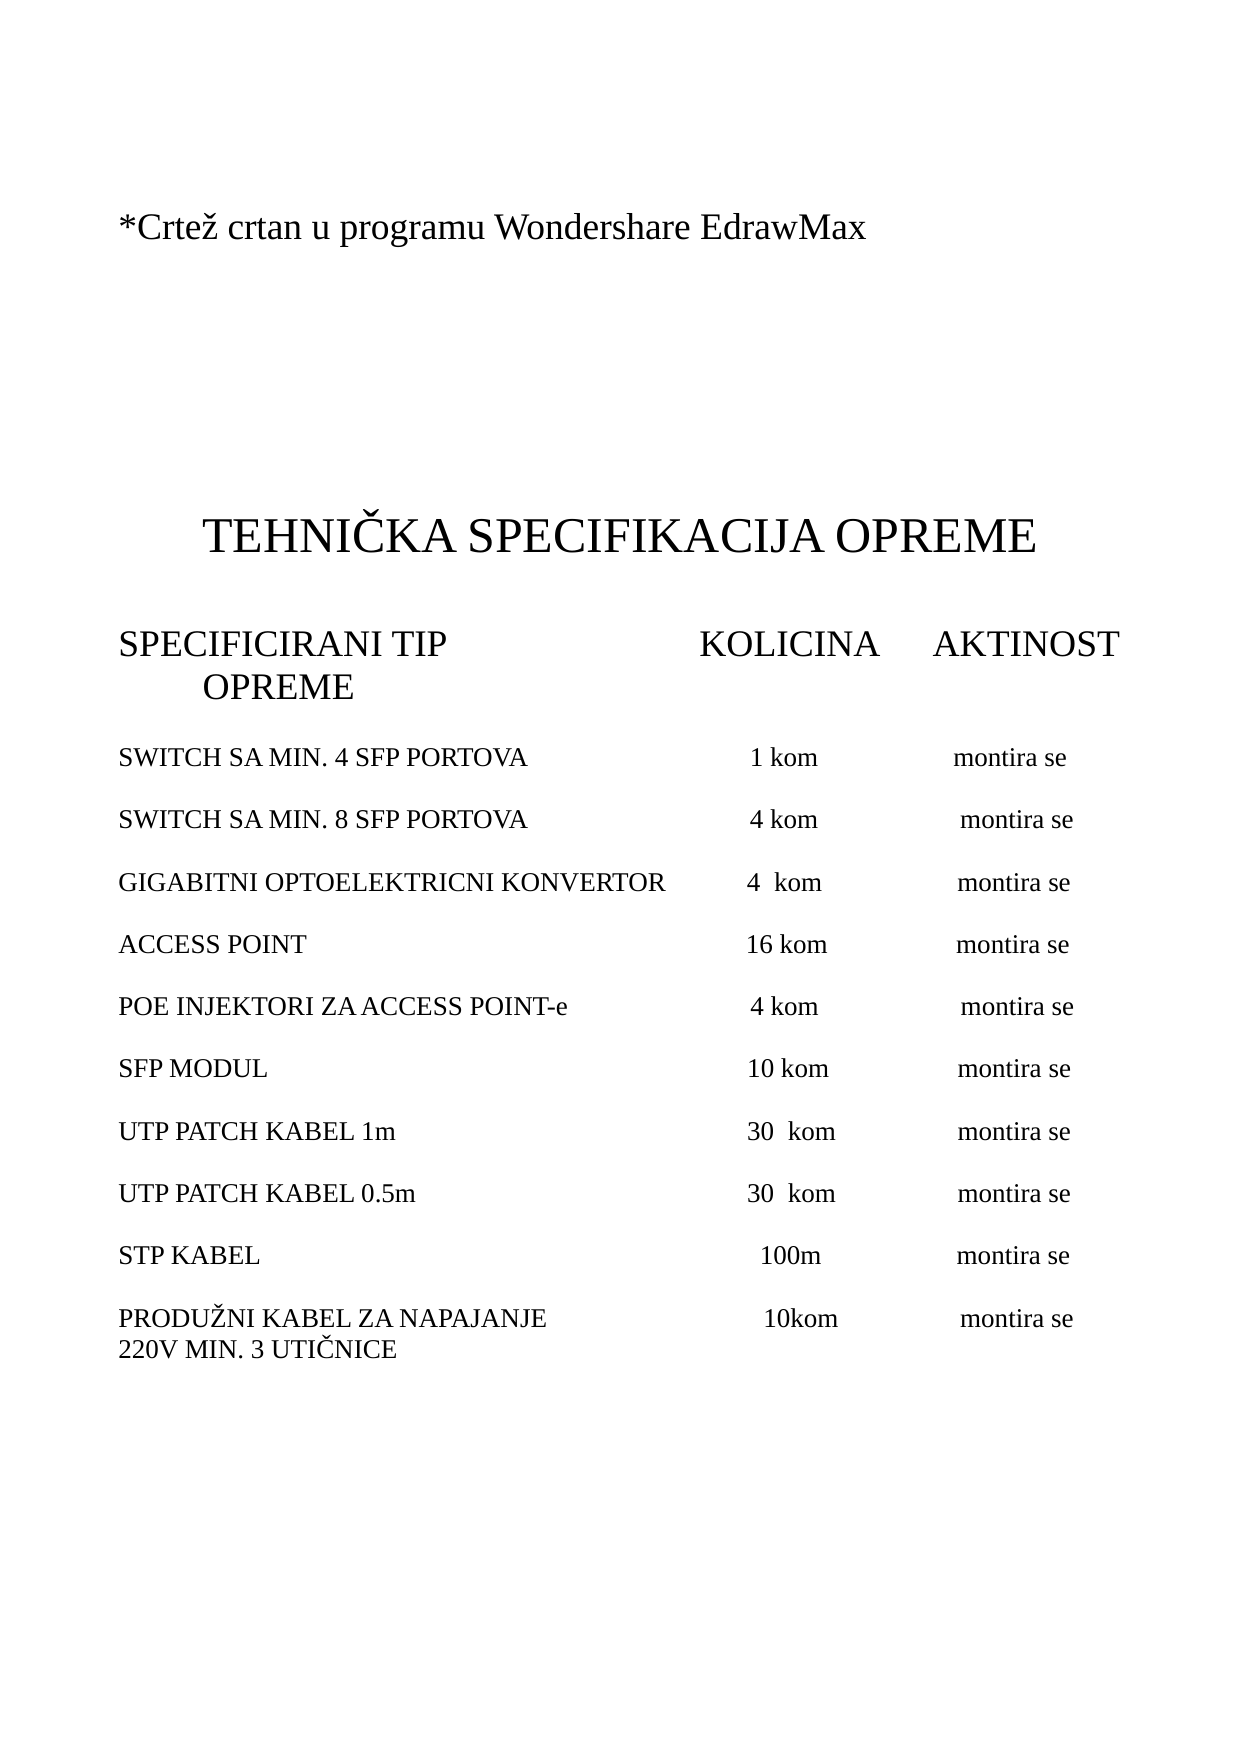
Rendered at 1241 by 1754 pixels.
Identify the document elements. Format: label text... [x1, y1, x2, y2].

text *Crtež crtan u programu Wondershare EdrawMax [118, 204, 1122, 247]
text UTP PATCH KABEL 0.5m 30 kom montira se [118, 1177, 1122, 1208]
text PRODUŽNI KABEL ZA NAPAJANJE 10kom montira se [118, 1302, 1122, 1333]
text TEHNIČKA SPECIFIKACIJA OPREME [118, 506, 1122, 564]
text SWITCH SA MIN. 4 SFP PORTOVA 1 kom montira se [118, 741, 1122, 772]
text SPECIFICIRANI TIP KOLICINA AKTINOST [118, 621, 1122, 664]
text ACCESS POINT 16 kom montira se [118, 928, 1122, 959]
text 220V MIN. 3 UTIČNICE [118, 1333, 1122, 1364]
text SFP MODUL 10 kom montira se [118, 1052, 1122, 1084]
text OPREME [118, 664, 1122, 707]
text STP KABEL 100m montira se [118, 1239, 1122, 1271]
text POE INJEKTORI ZA ACCESS POINT-e 4 kom montira se [118, 990, 1122, 1021]
text UTP PATCH KABEL 1m 30 kom montira se [118, 1115, 1122, 1146]
text GIGABITNI OPTOELEKTRICNI KONVERTOR 4 kom montira se [118, 866, 1122, 897]
text SWITCH SA MIN. 8 SFP PORTOVA 4 kom montira se [118, 803, 1122, 834]
